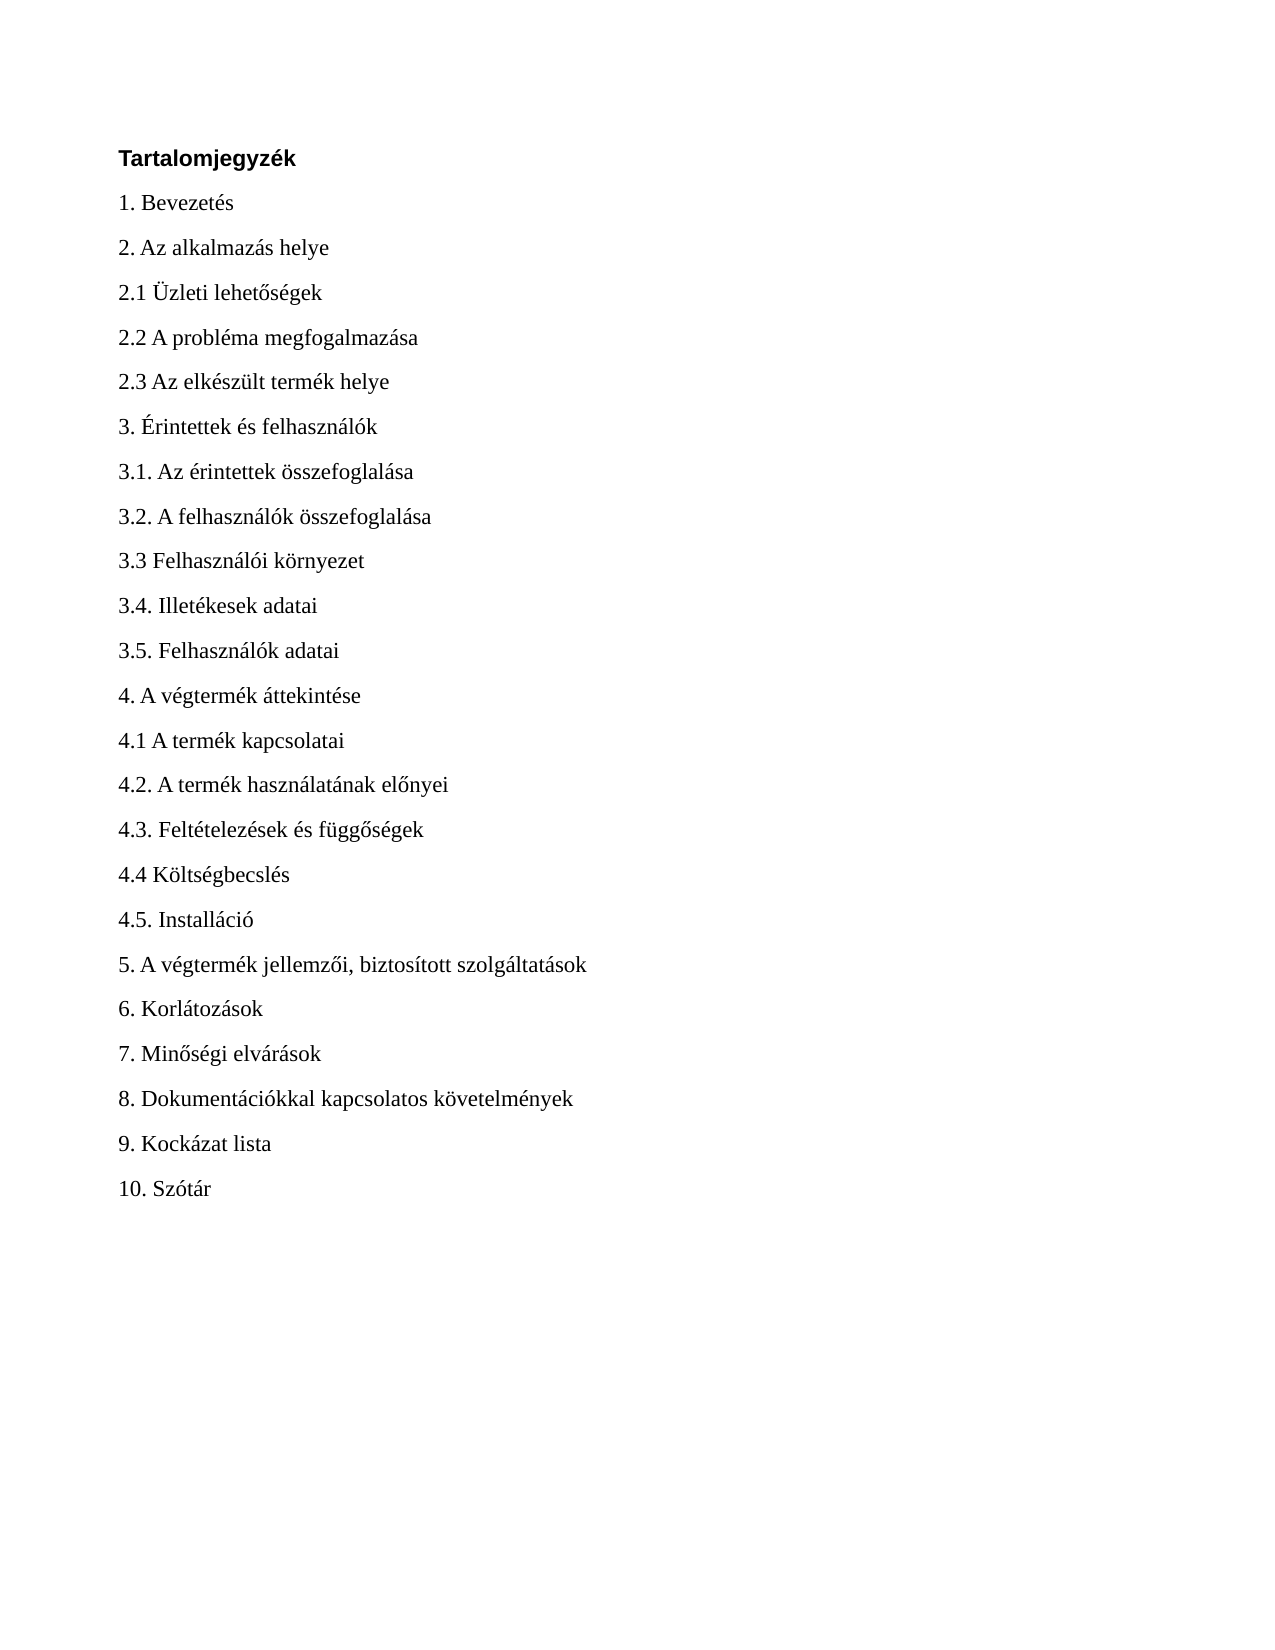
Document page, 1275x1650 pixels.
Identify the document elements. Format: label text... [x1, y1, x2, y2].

text 3. Érintettek és felhasználók [118, 413, 1157, 439]
text 2.1 Üzleti lehetőségek [118, 279, 1157, 305]
text 4.5. Installáció [118, 906, 1157, 932]
text 3.5. Felhasználók adatai [118, 637, 1157, 663]
text 9. Kockázat lista [118, 1130, 1157, 1156]
text 3.4. Illetékesek adatai [118, 592, 1157, 619]
text 4.3. Feltételezések és függőségek [118, 816, 1157, 843]
text 2. Az alkalmazás helye [118, 234, 1157, 260]
text 4.1 A termék kapcsolatai [118, 727, 1157, 753]
text 10. Szótár [118, 1175, 1157, 1201]
text 4.4 Költségbecslés [118, 861, 1157, 887]
text 4. A végtermék áttekintése [118, 682, 1157, 708]
text 4.2. A termék használatának előnyei [118, 772, 1157, 798]
text 3.1. Az érintettek összefoglalása [118, 458, 1157, 484]
text 2.2 A probléma megfogalmazása [118, 324, 1157, 350]
text 6. Korlátozások [118, 996, 1157, 1022]
text 7. Minőségi elvárások [118, 1040, 1157, 1067]
text 8. Dokumentációkkal kapcsolatos követelmények [118, 1085, 1157, 1111]
text 3.3 Felhasználói környezet [118, 548, 1157, 574]
text 5. A végtermék jellemzői, biztosított szolgáltatások [118, 951, 1157, 977]
text 2.3 Az elkészült termék helye [118, 368, 1157, 395]
text Tartalomjegyzék [118, 144, 1157, 171]
text 3.2. A felhasználók összefoglalása [118, 503, 1157, 529]
text 1. Bevezetés [118, 189, 1157, 216]
